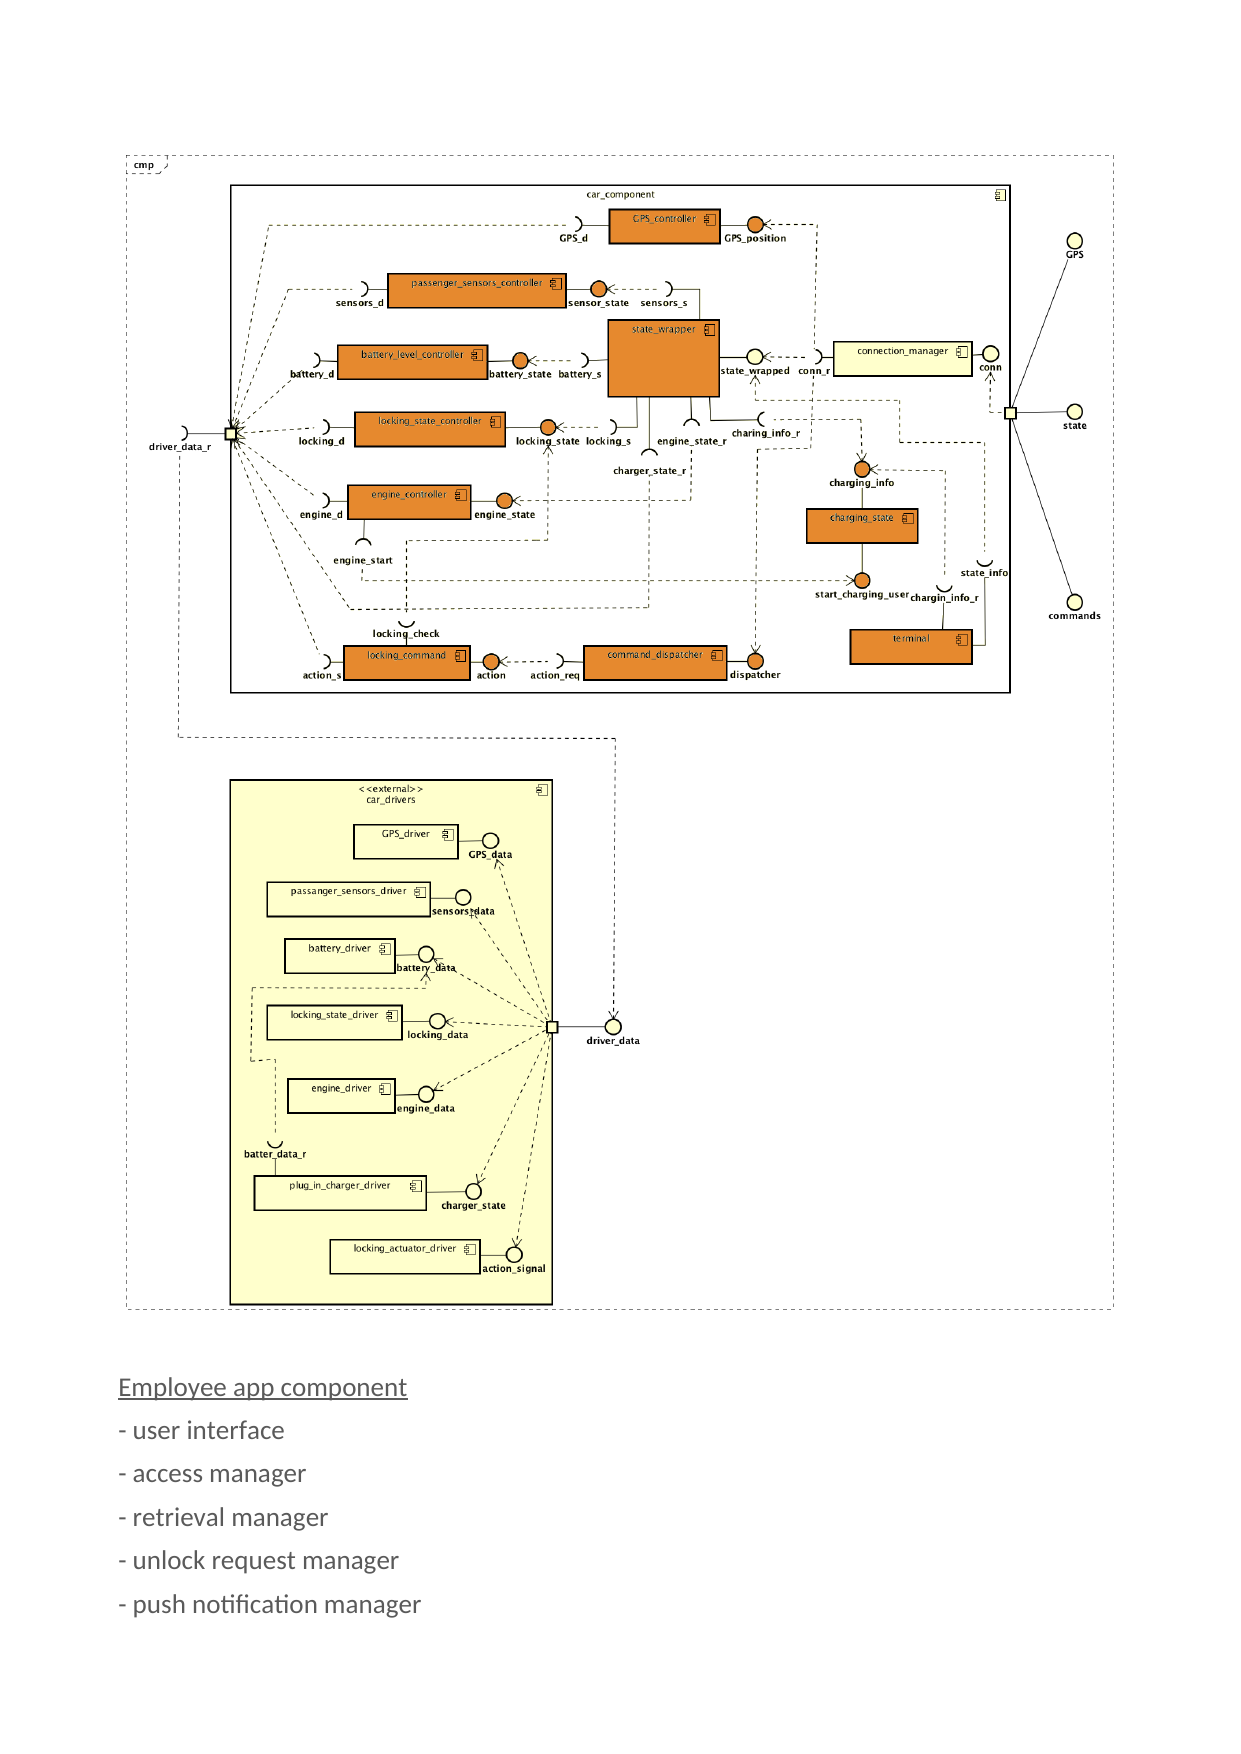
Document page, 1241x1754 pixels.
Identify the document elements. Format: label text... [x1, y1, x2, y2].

subtitle - access manager [118, 1457, 1122, 1489]
subtitle Employee app component [118, 1370, 1122, 1403]
subtitle - push notification manager [118, 1587, 1122, 1620]
subtitle - unlock request manager [118, 1543, 1122, 1576]
subtitle - retrieval manager [118, 1500, 1122, 1533]
subtitle - user interface [118, 1413, 1122, 1446]
picture [118, 147, 1120, 1316]
